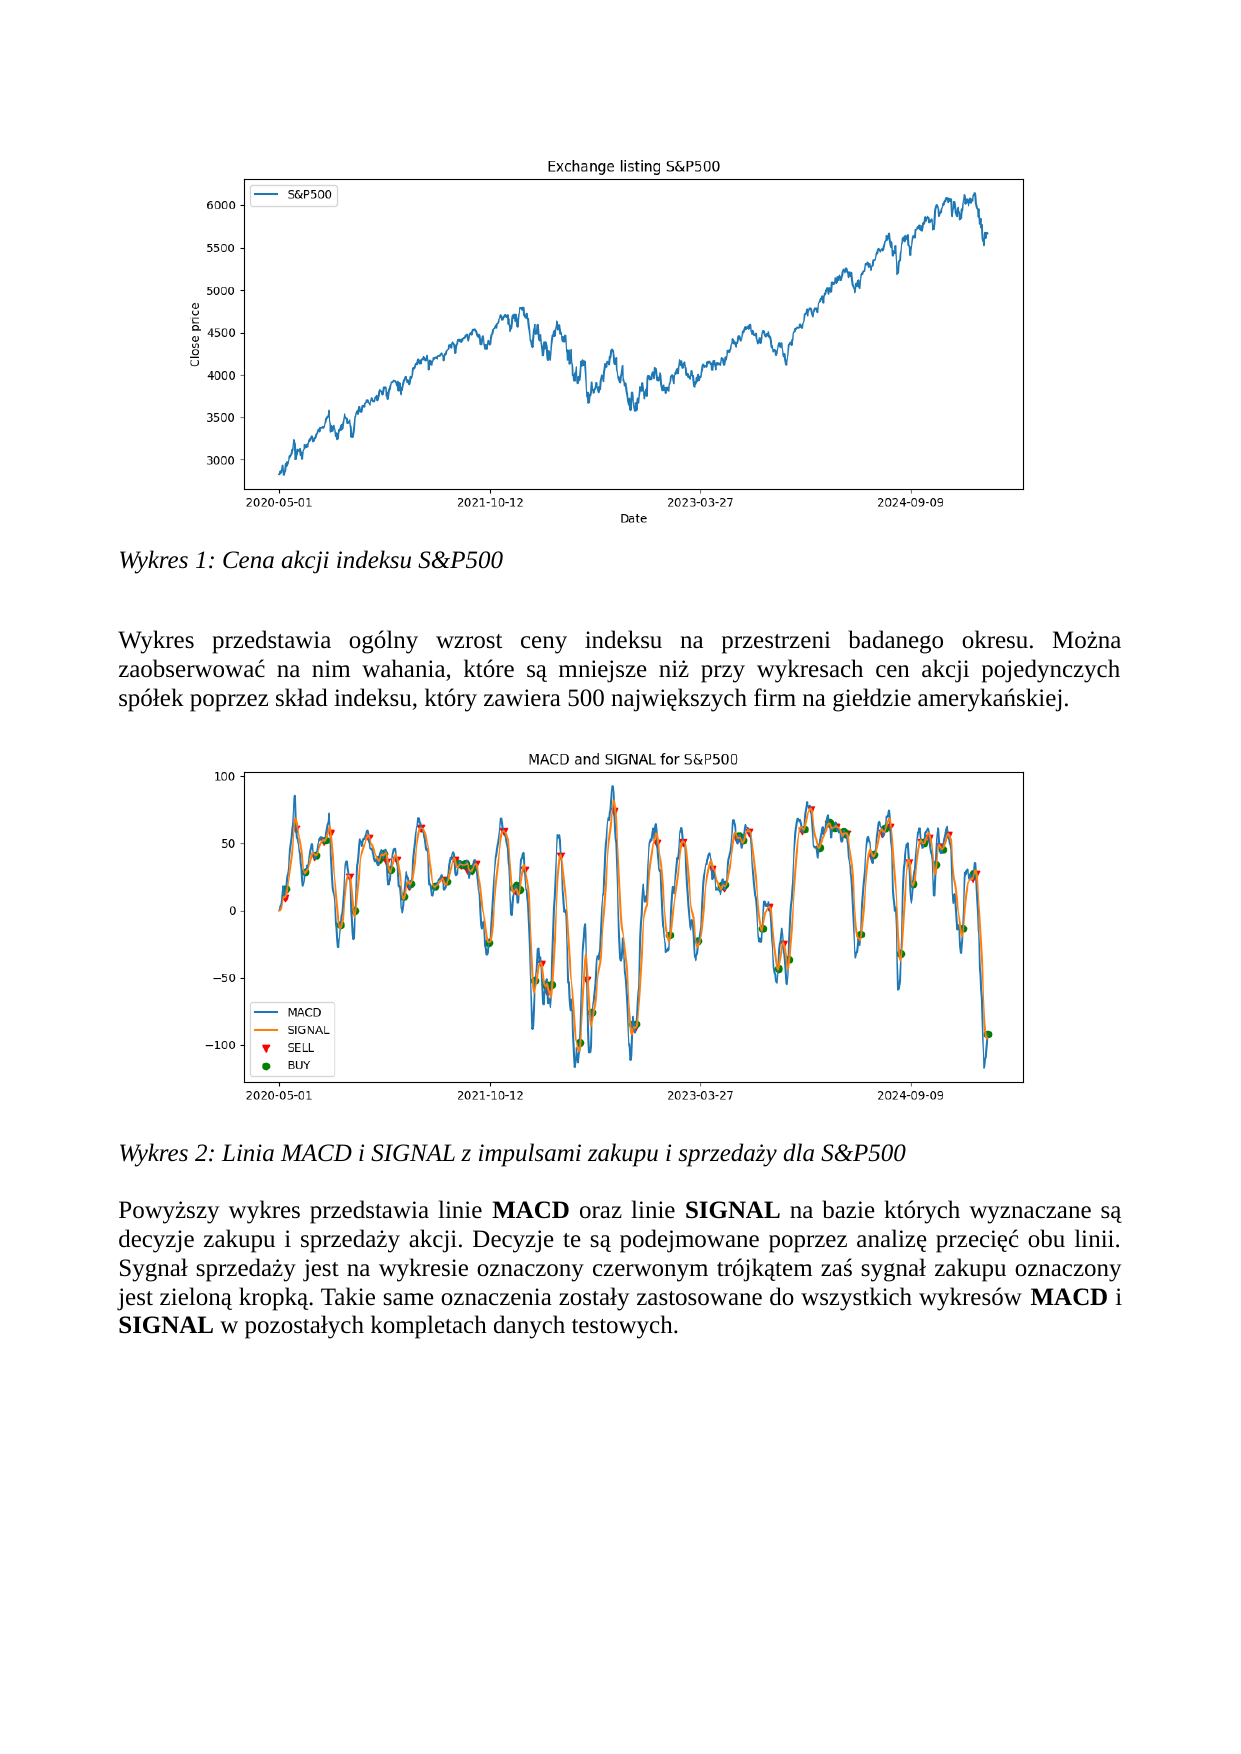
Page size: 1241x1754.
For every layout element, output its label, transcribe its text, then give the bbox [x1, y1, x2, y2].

text Wykres przedstawia ogólny wzrost ceny indeksu na przestrzeni badanego okresu. Można zaobserwować na nim wahania, które są mniejsze niż przy wykresach cen akcji pojedynczych spółek poprzez skład indeksu, który zawiera 500 największych firm na giełdzie amerykańskiej. [118, 625, 1122, 712]
text Wykres 1: Cena akcji indeksu S&P500 [118, 533, 1122, 573]
picture [118, 724, 1123, 1126]
text Wykres 2: Linia MACD i SIGNAL z impulsami zakupu i sprzedaży dla S&P500 [118, 1126, 1122, 1167]
picture [118, 130, 1123, 533]
text Powyższy wykres przedstawia linie MACD oraz linie SIGNAL na bazie których wyznaczane są decyzje zakupu i sprzedaży akcji. Decyzje te są podejmowane poprzez analizę przecięć obu linii. Sygnał sprzedaży jest na wykresie oznaczony czerwonym trójkątem zaś sygnał zakupu oznaczony jest zieloną kropką. Takie same oznaczenia zostały zastosowane do wszystkich wykresów MACD i SIGNAL w pozostałych kompletach danych testowych. [118, 1196, 1122, 1339]
